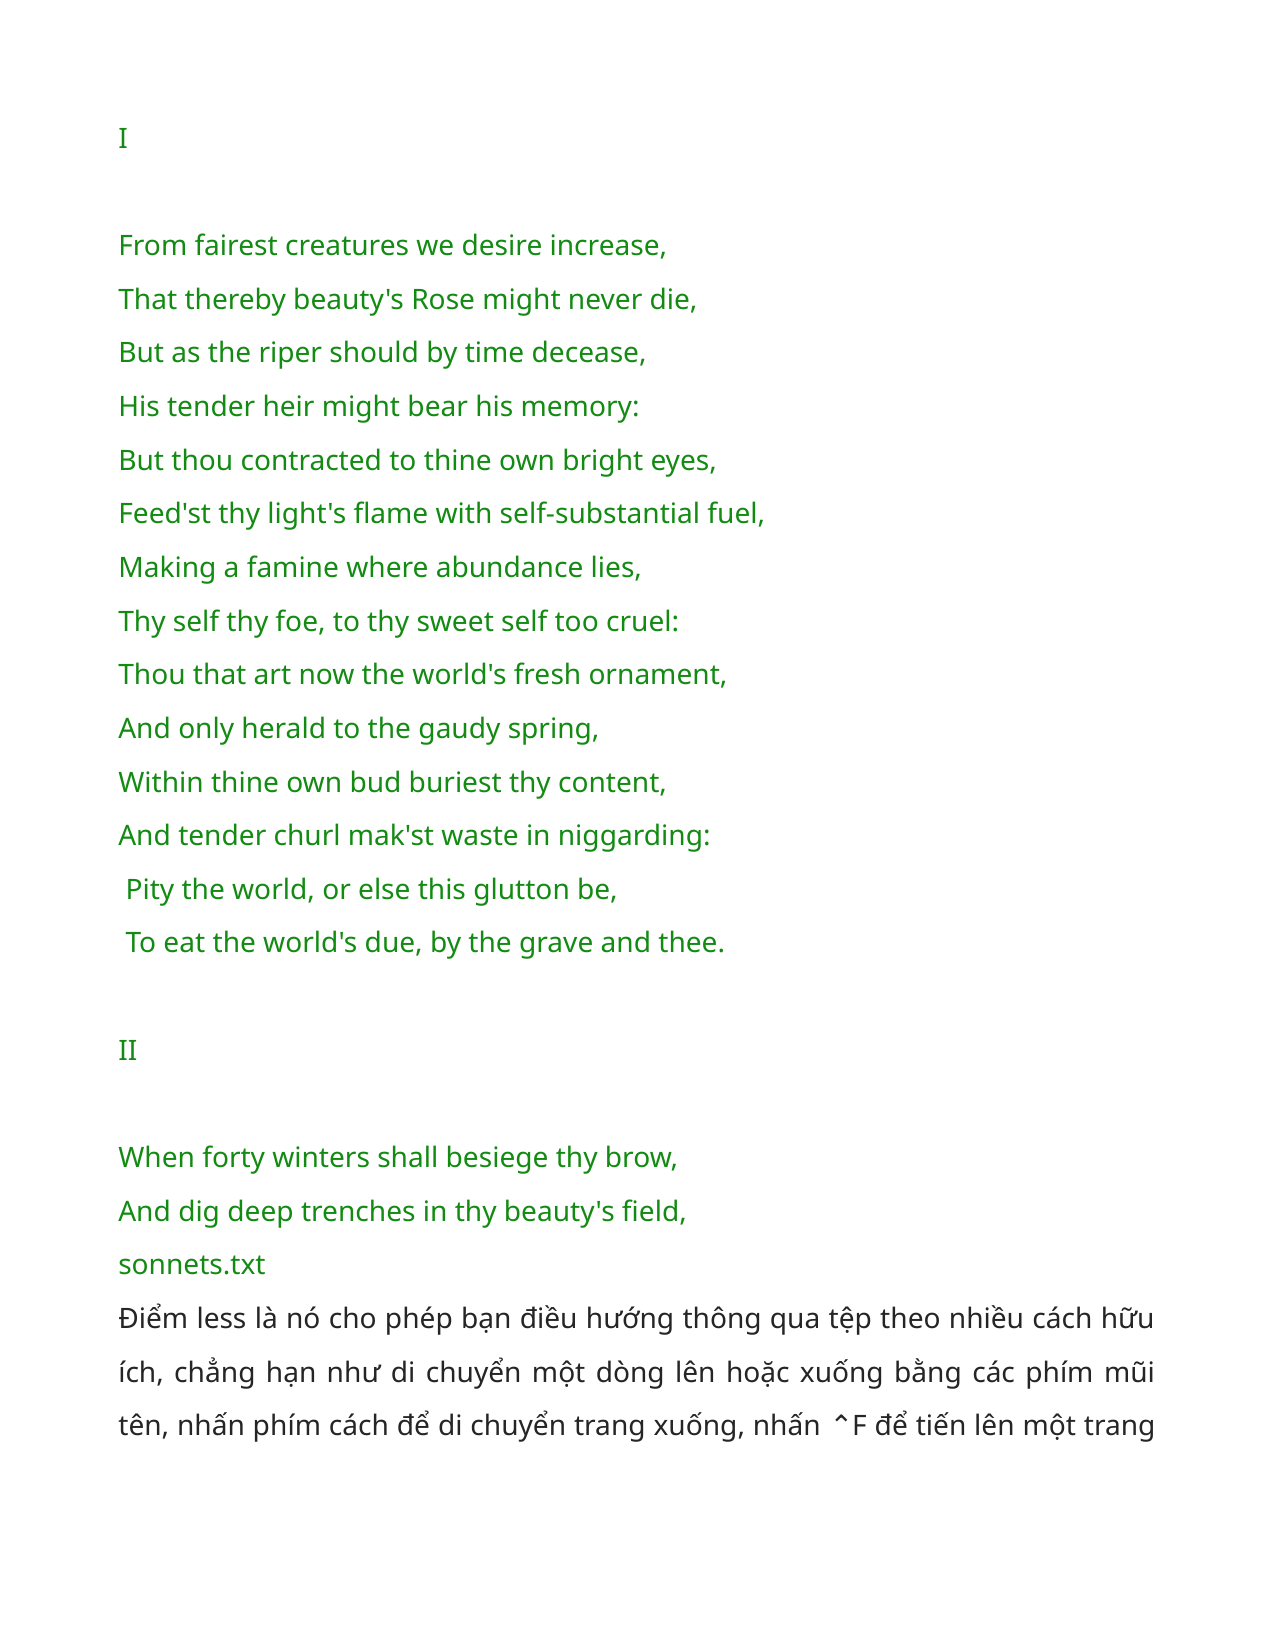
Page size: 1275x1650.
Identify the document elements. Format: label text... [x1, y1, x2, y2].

text And only herald to the gaudy spring, [118, 708, 1157, 747]
text Điểm less là nó cho phép bạn điều hướng thông qua tệp theo nhiều cách hữu ích, chẳng hạn như di chuyển một dòng lên hoặc xuống bằng các phím mũi tên, nhấn phím cách để di chuyển trang xuống, nhấn ⌃F để tiến lên một trang [118, 1298, 1157, 1444]
text That thereby beauty's Rose might never die, [118, 279, 1157, 317]
text And tender churl mak'st waste in niggarding: [118, 816, 1157, 854]
text His tender heir might bear his memory: [118, 386, 1157, 425]
text But thou contracted to thine own bright eyes, [118, 440, 1157, 478]
text Feed'st thy light's flame with self-substantial fuel, [118, 494, 1157, 532]
text And dig deep trenches in thy beauty's field, [118, 1191, 1157, 1229]
text sonnets.txt [118, 1245, 1157, 1283]
text Thou that art now the world's fresh ornament, [118, 654, 1157, 693]
text From fairest creatures we desire increase, [118, 225, 1157, 264]
text To eat the world's due, by the grave and thee. [118, 923, 1157, 961]
text Pity the world, or else this glutton be, [118, 869, 1157, 907]
text II [118, 1030, 1157, 1068]
text I [118, 118, 1157, 156]
text Making a famine where abundance lies, [118, 547, 1157, 586]
text But as the riper should by time decease, [118, 333, 1157, 371]
text Within thine own bud buriest thy content, [118, 762, 1157, 800]
text Thy self thy foe, to thy sweet self too cruel: [118, 601, 1157, 639]
text When forty winters shall besiege thy brow, [118, 1137, 1157, 1176]
